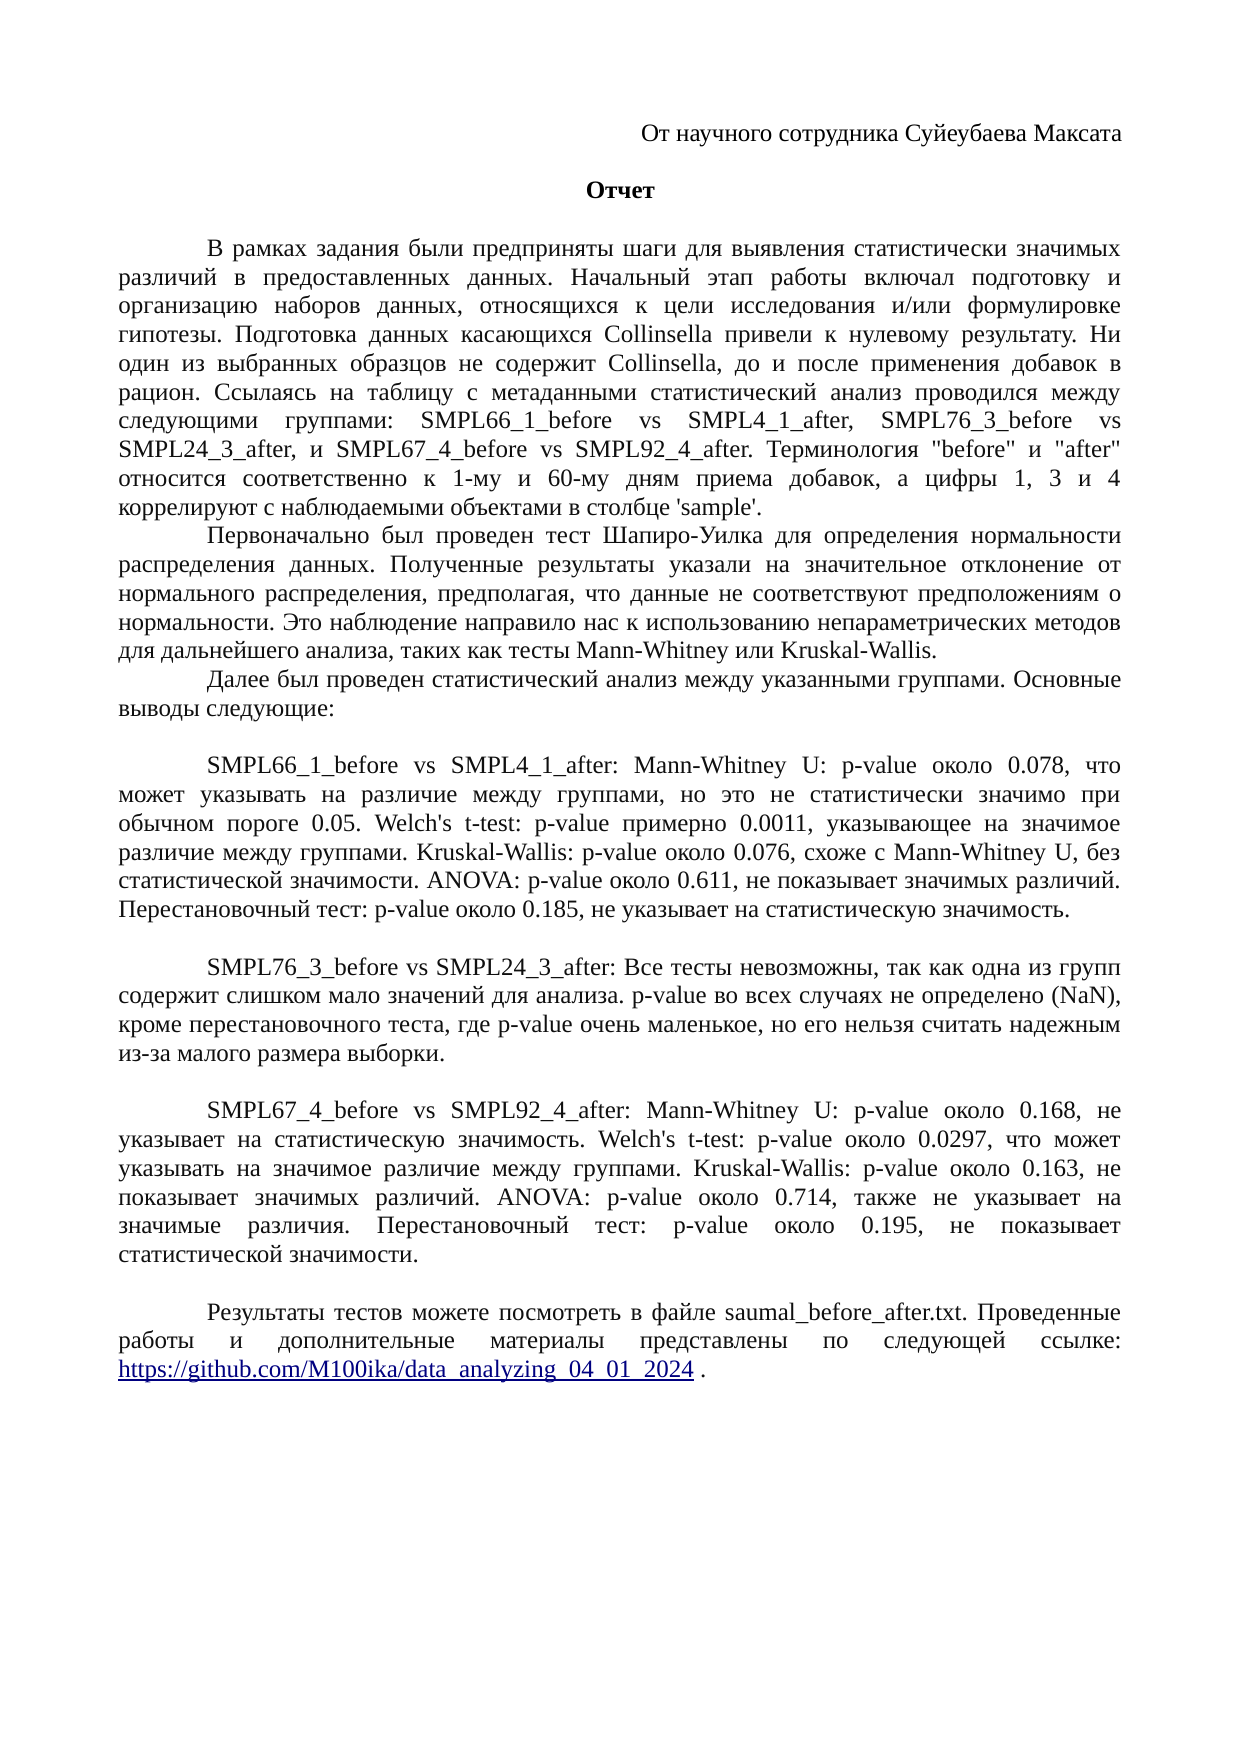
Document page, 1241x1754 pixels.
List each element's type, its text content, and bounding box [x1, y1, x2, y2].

text SMPL67_4_before vs SMPL92_4_after: Mann-Whitney U: p-value около 0.168, не указывает на статистическую значимость. Welch's t-test: p-value около 0.0297, что может указывать на значимое различие между группами. Kruskal-Wallis: p-value около 0.163, не показывает значимых различий. ANOVA: p-value около 0.714, также не указывает на значимые различия. Перестановочный тест: p-value около 0.195, не показывает статистической значимости. [118, 1096, 1122, 1268]
text Далее был проведен статистический анализ между указанными группами. Основные выводы следующие: [118, 664, 1122, 722]
text SMPL76_3_before vs SMPL24_3_after: Все тесты невозможны, так как одна из групп содержит слишком мало значений для анализа. p-value во всех случаях не определено (NaN), кроме перестановочного теста, где p-value очень маленькое, но его нельзя считать надежным из-за малого размера выборки. [118, 952, 1122, 1067]
text В рамках задания были предприняты шаги для выявления статистически значимых различий в предоставленных данных. Начальный этап работы включал подготовку и организацию наборов данных, относящихся к цели исследования и/или формулировке гипотезы. Подготовка данных касающихся Collinsella привели к нулевому результату. Ни один из выбранных образцов не содержит Collinsella, до и после применения добавок в рацион. Ссылаясь на таблицу с метаданными статистический анализ проводился между следующими группами: SMPL66_1_before vs SMPL4_1_after, SMPL76_3_before vs SMPL24_3_after, и SMPL67_4_before vs SMPL92_4_after. Терминология "before" и "after" относится соответственно к 1-му и 60-му дням приема добавок, а цифры 1, 3 и 4 коррелируют с наблюдаемыми объектами в столбце 'sample'. [118, 233, 1122, 521]
text SMPL66_1_before vs SMPL4_1_after: Mann-Whitney U: p-value около 0.078, что может указывать на различие между группами, но это не статистически значимо при обычном пороге 0.05. Welch's t-test: p-value примерно 0.0011, указывающее на значимое различие между группами. Kruskal-Wallis: p-value около 0.076, схоже с Mann-Whitney U, без статистической значимости. ANOVA: p-value около 0.611, не показывает значимых различий. Перестановочный тест: p-value около 0.185, не указывает на статистическую значимость. [118, 751, 1122, 923]
text Первоначально был проведен тест Шапиро-Уилка для определения нормальности распределения данных. Полученные результаты указали на значительное отклонение от нормального распределения, предполагая, что данные не соответствуют предположениям о нормальности. Это наблюдение направило нас к использованию непараметрических методов для дальнейшего анализа, таких как тесты Mann-Whitney или Kruskal-Wallis. [118, 521, 1122, 664]
text От научного сотрудника Суйеубаева Максата [118, 118, 1122, 147]
text Результаты тестов можете посмотреть в файле saumal_before_after.txt. Проведенные работы и дополнительные материалы представлены по следующей ссылке: https://github.com/M100ika/data_analyzing_04_01_2024 . [118, 1297, 1122, 1383]
text Отчет [118, 176, 1122, 204]
